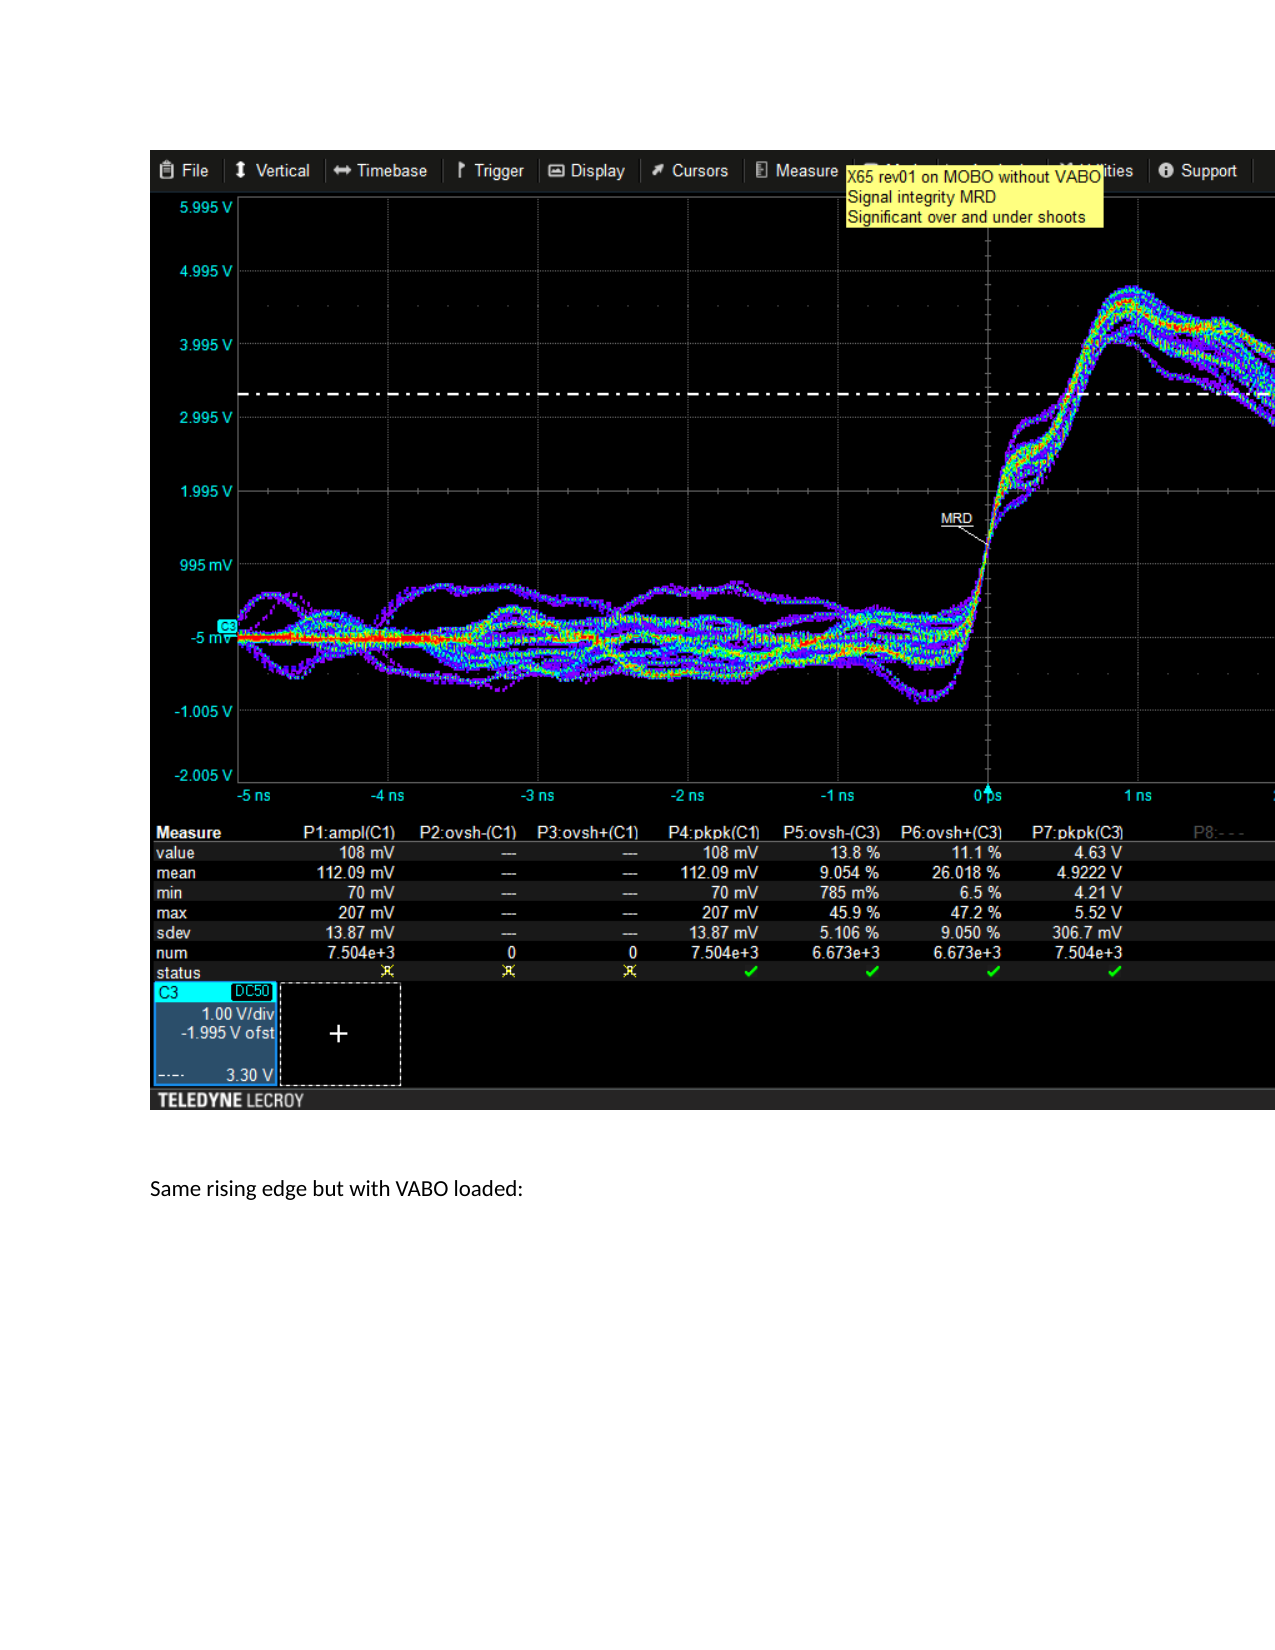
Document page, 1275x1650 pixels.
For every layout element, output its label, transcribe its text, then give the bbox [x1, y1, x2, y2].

text Same rising edge but with VABO loaded: [150, 1174, 1125, 1202]
